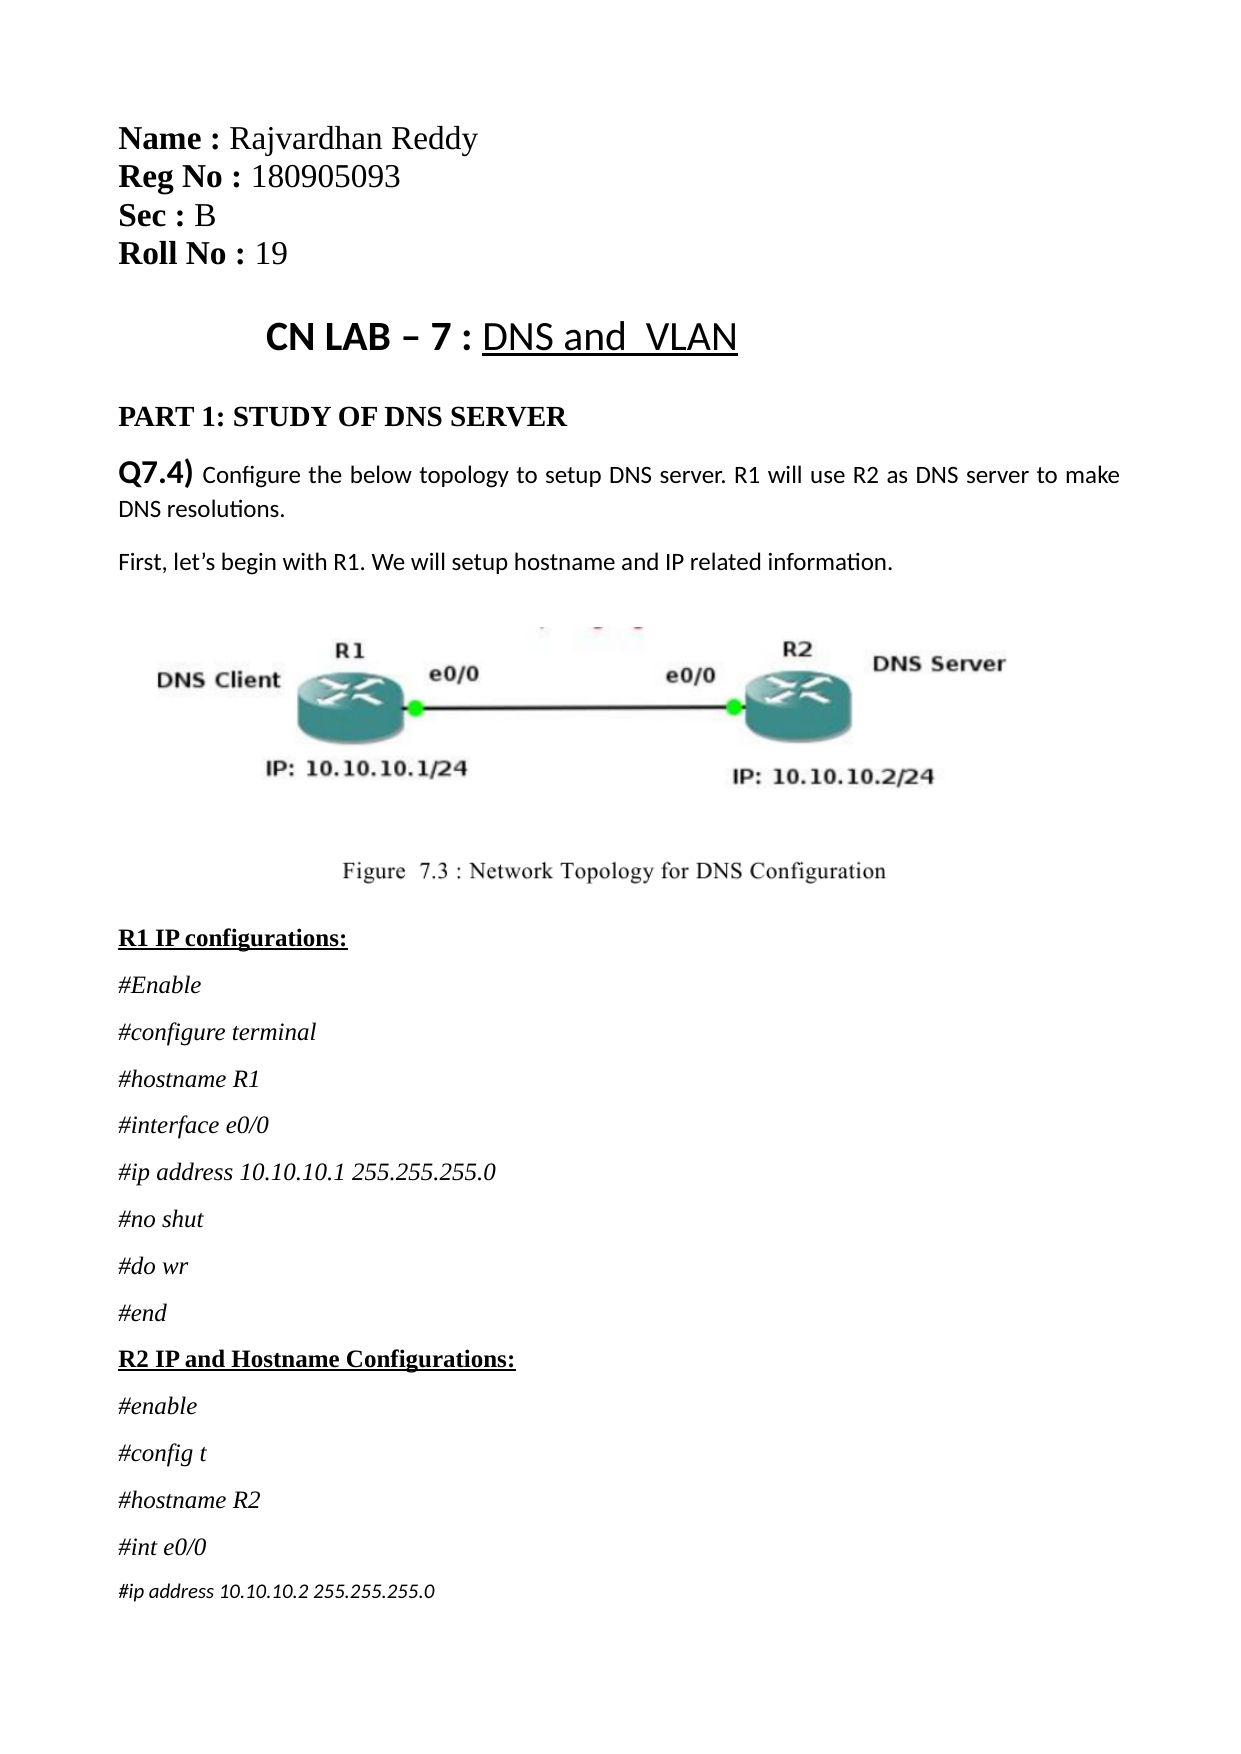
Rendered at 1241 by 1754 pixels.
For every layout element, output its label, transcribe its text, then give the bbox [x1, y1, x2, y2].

text #ip address 10.10.10.2 255.255.255.0 [118, 1578, 1122, 1604]
text Sec : B [118, 195, 1122, 233]
picture [137, 595, 1078, 906]
text R2 IP and Hostname Configurations: [118, 1344, 1122, 1373]
text #no shut [118, 1204, 1122, 1233]
text R1 IP configurations: [118, 923, 1122, 952]
text Q7.4) Configure the below topology to setup DNS server. R1 will use R2 as DNS server to make DNS resolutions. [118, 451, 1122, 523]
text PART 1: STUDY OF DNS SERVER [118, 399, 1122, 432]
text #Enable [118, 970, 1122, 999]
text #configure terminal [118, 1017, 1122, 1046]
text #interface e0/0 [118, 1111, 1122, 1139]
text Reg No : 180905093 [118, 156, 1122, 195]
text #int e0/0 [118, 1532, 1122, 1560]
text First, let’s begin with R1. We will setup hostname and IP related information. [118, 542, 1122, 577]
text CN LAB – 7 : DNS and VLAN [118, 310, 1122, 361]
text #ip address 10.10.10.1 255.255.255.0 [118, 1157, 1122, 1186]
text #config t [118, 1438, 1122, 1467]
text Roll No : 19 [118, 233, 1122, 271]
text #do wr [118, 1251, 1122, 1280]
text #hostname R2 [118, 1485, 1122, 1513]
text #enable [118, 1391, 1122, 1420]
text #hostname R1 [118, 1064, 1122, 1093]
text Name : Rajvardhan Reddy [118, 118, 1122, 156]
text #end [118, 1298, 1122, 1326]
